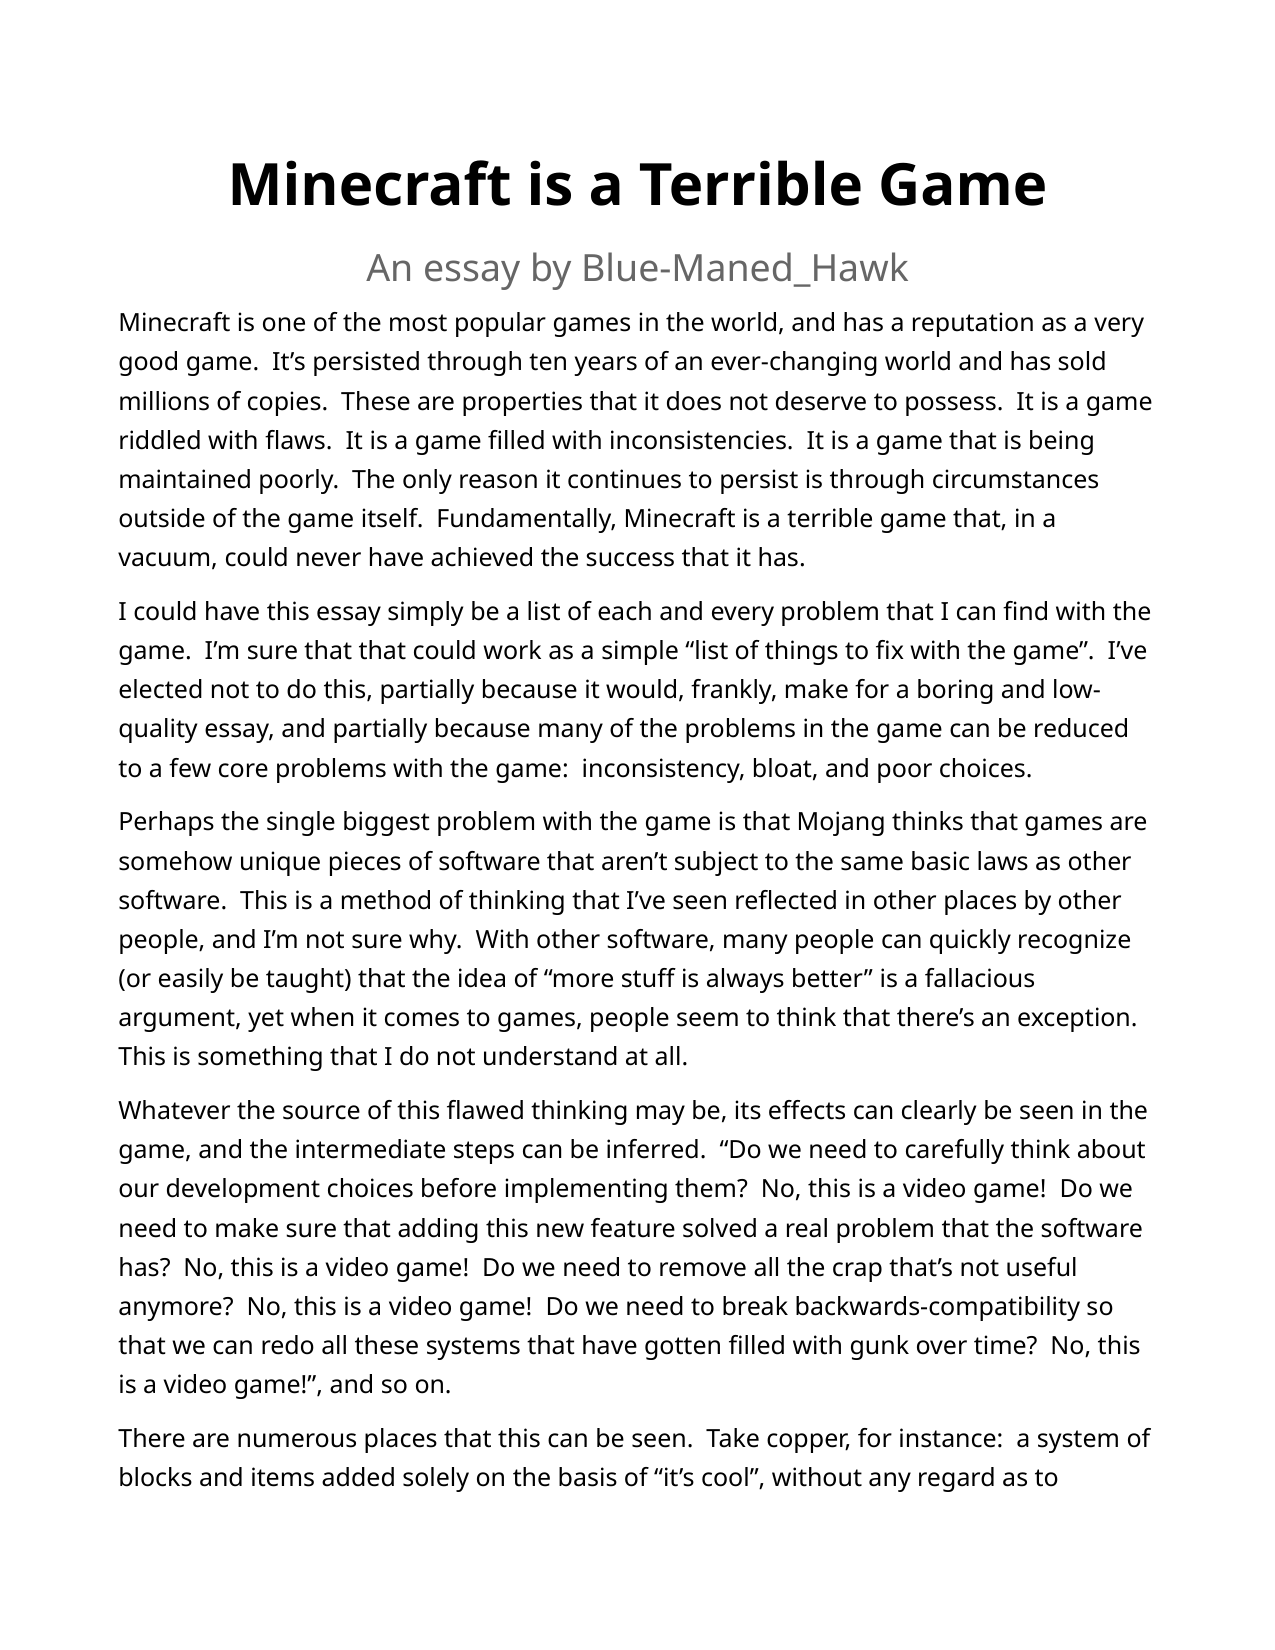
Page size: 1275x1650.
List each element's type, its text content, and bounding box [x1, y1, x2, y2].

text There are numerous places that this can be seen. Take copper, for instance: a system of blocks and items added solely on the basis of “it’s cool”, without any regard as to [118, 1421, 1157, 1494]
subtitle An essay by Blue-Maned_Hawk [118, 241, 1157, 292]
text I could have this essay simply be a list of each and every problem that I can find with the game. I’m sure that that could work as a simple “list of things to fix with the game”. I’ve elected not to do this, partially because it would, frankly, make for a boring and low-quality essay, and partially because many of the problems in the game can be reduced to a few core problems with the game: inconsistency, bloat, and poor choices. [118, 594, 1157, 784]
title Minecraft is a Terrible Game [118, 143, 1157, 223]
text Whatever the source of this flawed thinking may be, its effects can clearly be seen in the game, and the intermediate steps can be inferred. “Do we need to carefully think about our development choices before implementing them? No, this is a video game! Do we need to make sure that adding this new feature solved a real problem that the software has? No, this is a video game! Do we need to remove all the crap that’s not useful anymore? No, this is a video game! Do we need to break backwards-compatibility so that we can redo all these systems that have gotten filled with gunk over time? No, this is a video game!”, and so on. [118, 1093, 1157, 1401]
text Perhaps the single biggest problem with the game is that Mojang thinks that games are somehow unique pieces of software that aren’t subject to the same basic laws as other software. This is a method of thinking that I’ve seen reflected in other places by other people, and I’m not sure why. With other software, many people can quickly recognize (or easily be taught) that the idea of “more stuff is always better” is a fallacious argument, yet when it comes to games, people seem to think that there’s an exception. This is something that I do not understand at all. [118, 804, 1157, 1073]
text Minecraft is one of the most popular games in the world, and has a reputation as a very good game. It’s persisted through ten years of an ever-changing world and has sold millions of copies. These are properties that it does not deserve to possess. It is a game riddled with flaws. It is a game filled with inconsistencies. It is a game that is being maintained poorly. The only reason it continues to persist is through circumstances outside of the game itself. Fundamentally, Minecraft is a terrible game that, in a vacuum, could never have achieved the success that it has. [118, 305, 1157, 574]
